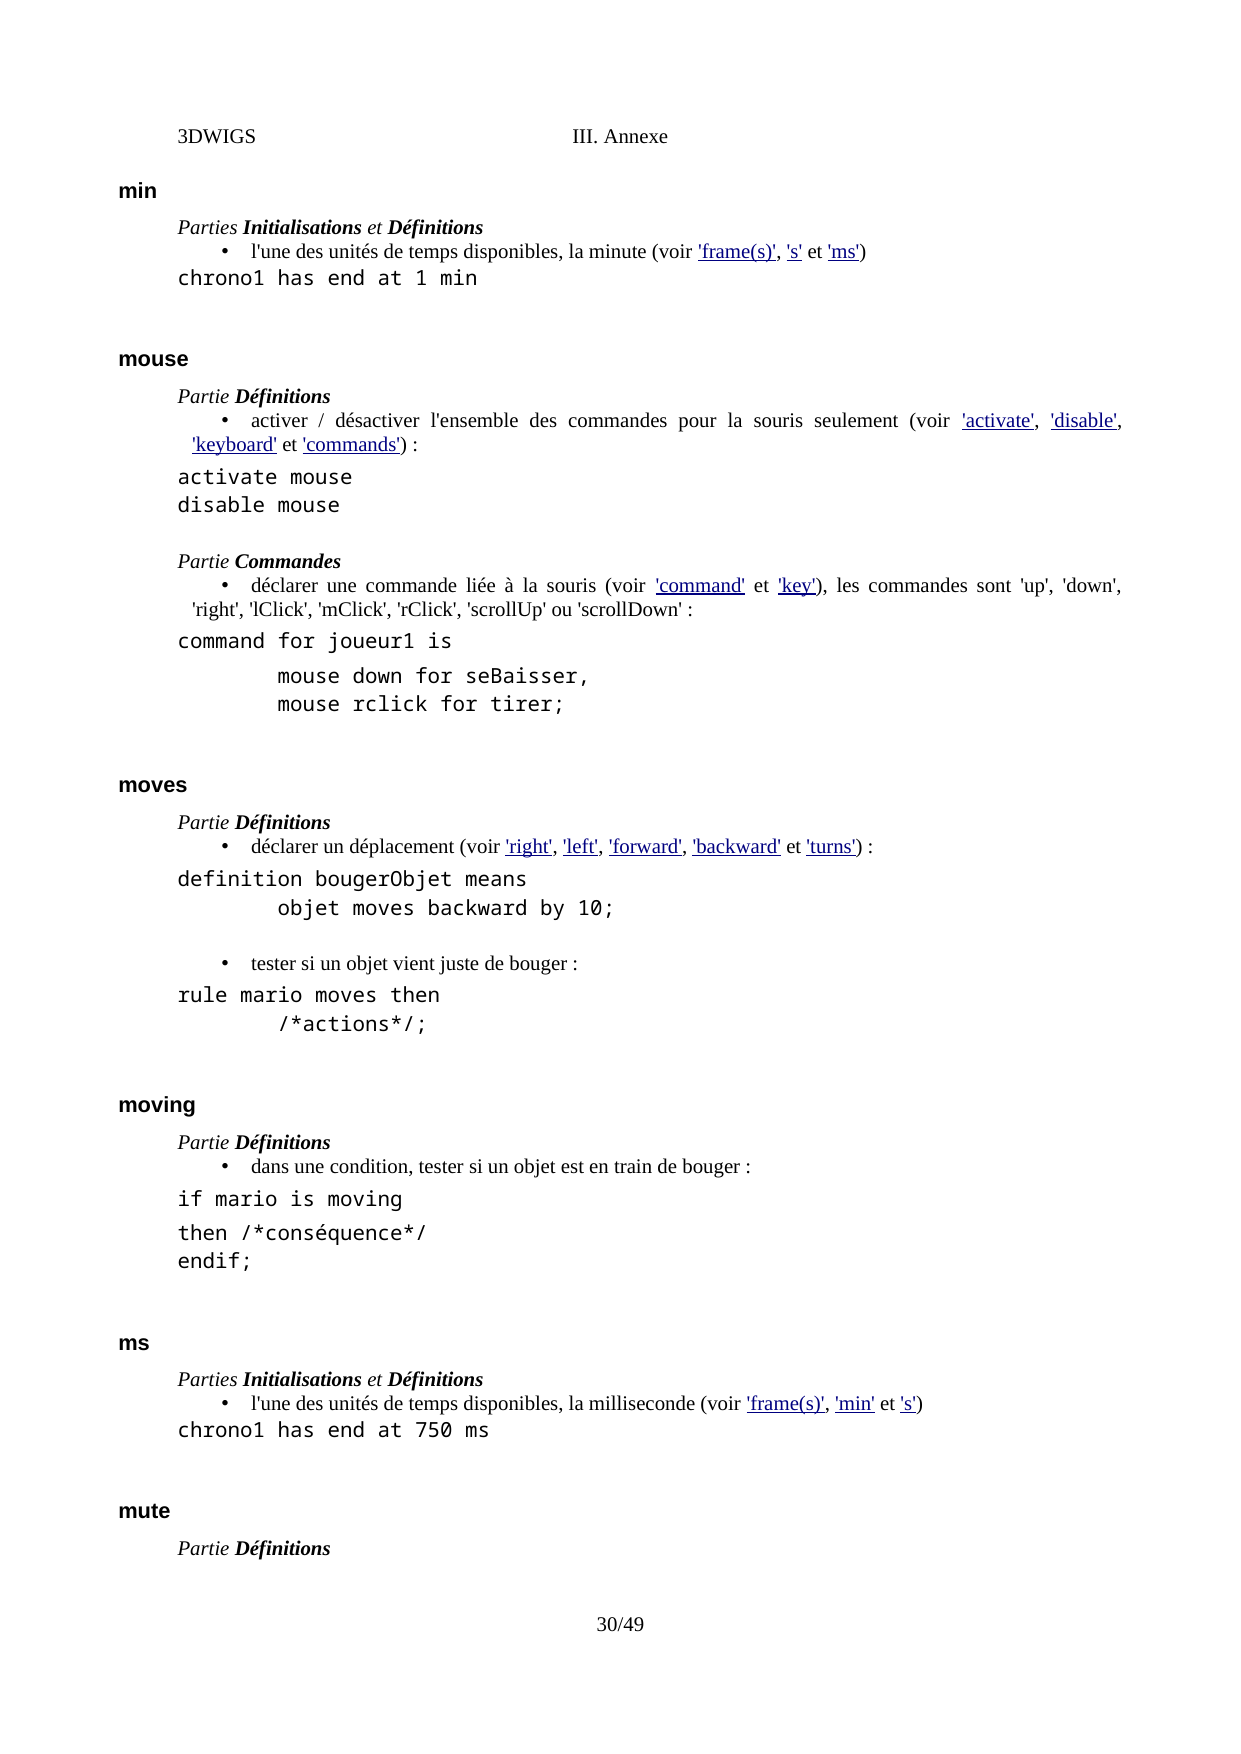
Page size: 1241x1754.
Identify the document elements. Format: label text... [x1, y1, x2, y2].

text objet moves backward by 10; [118, 893, 1122, 921]
text mouse down for seBaisser, [118, 661, 1122, 689]
text disable mouse [118, 491, 1122, 519]
text Partie Définitions [118, 1536, 1122, 1560]
text Partie Commandes [118, 548, 1122, 573]
subtitle ms [118, 1329, 1122, 1354]
subtitle moving [118, 1092, 1122, 1117]
list dans une condition, tester si un objet est en train de bouger : [162, 1154, 1122, 1178]
text command for joueur1 is [118, 627, 1122, 655]
list déclarer une commande liée à la souris (voir 'command' et 'key'), les commandes sont 'up', 'down', 'right', 'lClick', 'mClick', 'rClick', 'scrollUp' ou 'scrollDown' : [162, 573, 1122, 621]
text chrono1 has end at 750 ms [118, 1415, 1122, 1444]
text then /*conséquence*/ [118, 1218, 1122, 1246]
text chrono1 has end at 1 min [118, 263, 1122, 292]
text if mario is moving [118, 1184, 1122, 1212]
text activate mouse [118, 462, 1122, 491]
subtitle mute [118, 1498, 1122, 1523]
text definition bougerObjet means [118, 864, 1122, 893]
list déclarer un déplacement (voir 'right', 'left', 'forward', 'backward' et 'turns') : [162, 834, 1122, 858]
list tester si un objet vient juste de bouger : [162, 951, 1122, 974]
subtitle min [118, 178, 1122, 203]
text Partie Définitions [118, 1129, 1122, 1154]
text /*actions*/; [118, 1009, 1122, 1037]
text Parties Initialisations et Définitions [118, 1367, 1122, 1391]
list l'une des unités de temps disponibles, la minute (voir 'frame(s)', 's' et 'ms') [162, 239, 1122, 263]
text rule mario moves then [118, 981, 1122, 1009]
text endif; [118, 1246, 1122, 1275]
subtitle moves [118, 772, 1122, 798]
list activer / désactiver l'ensemble des commandes pour la souris seulement (voir 'activate', 'disable', 'keyboard' et 'commands') : [162, 408, 1122, 456]
subtitle mouse [118, 346, 1122, 372]
text mouse rclick for tirer; [118, 689, 1122, 718]
list l'une des unités de temps disponibles, la milliseconde (voir 'frame(s)', 'min' et 's') [162, 1391, 1122, 1415]
text Partie Définitions [118, 810, 1122, 834]
text Parties Initialisations et Définitions [118, 215, 1122, 239]
text Partie Définitions [118, 384, 1122, 408]
